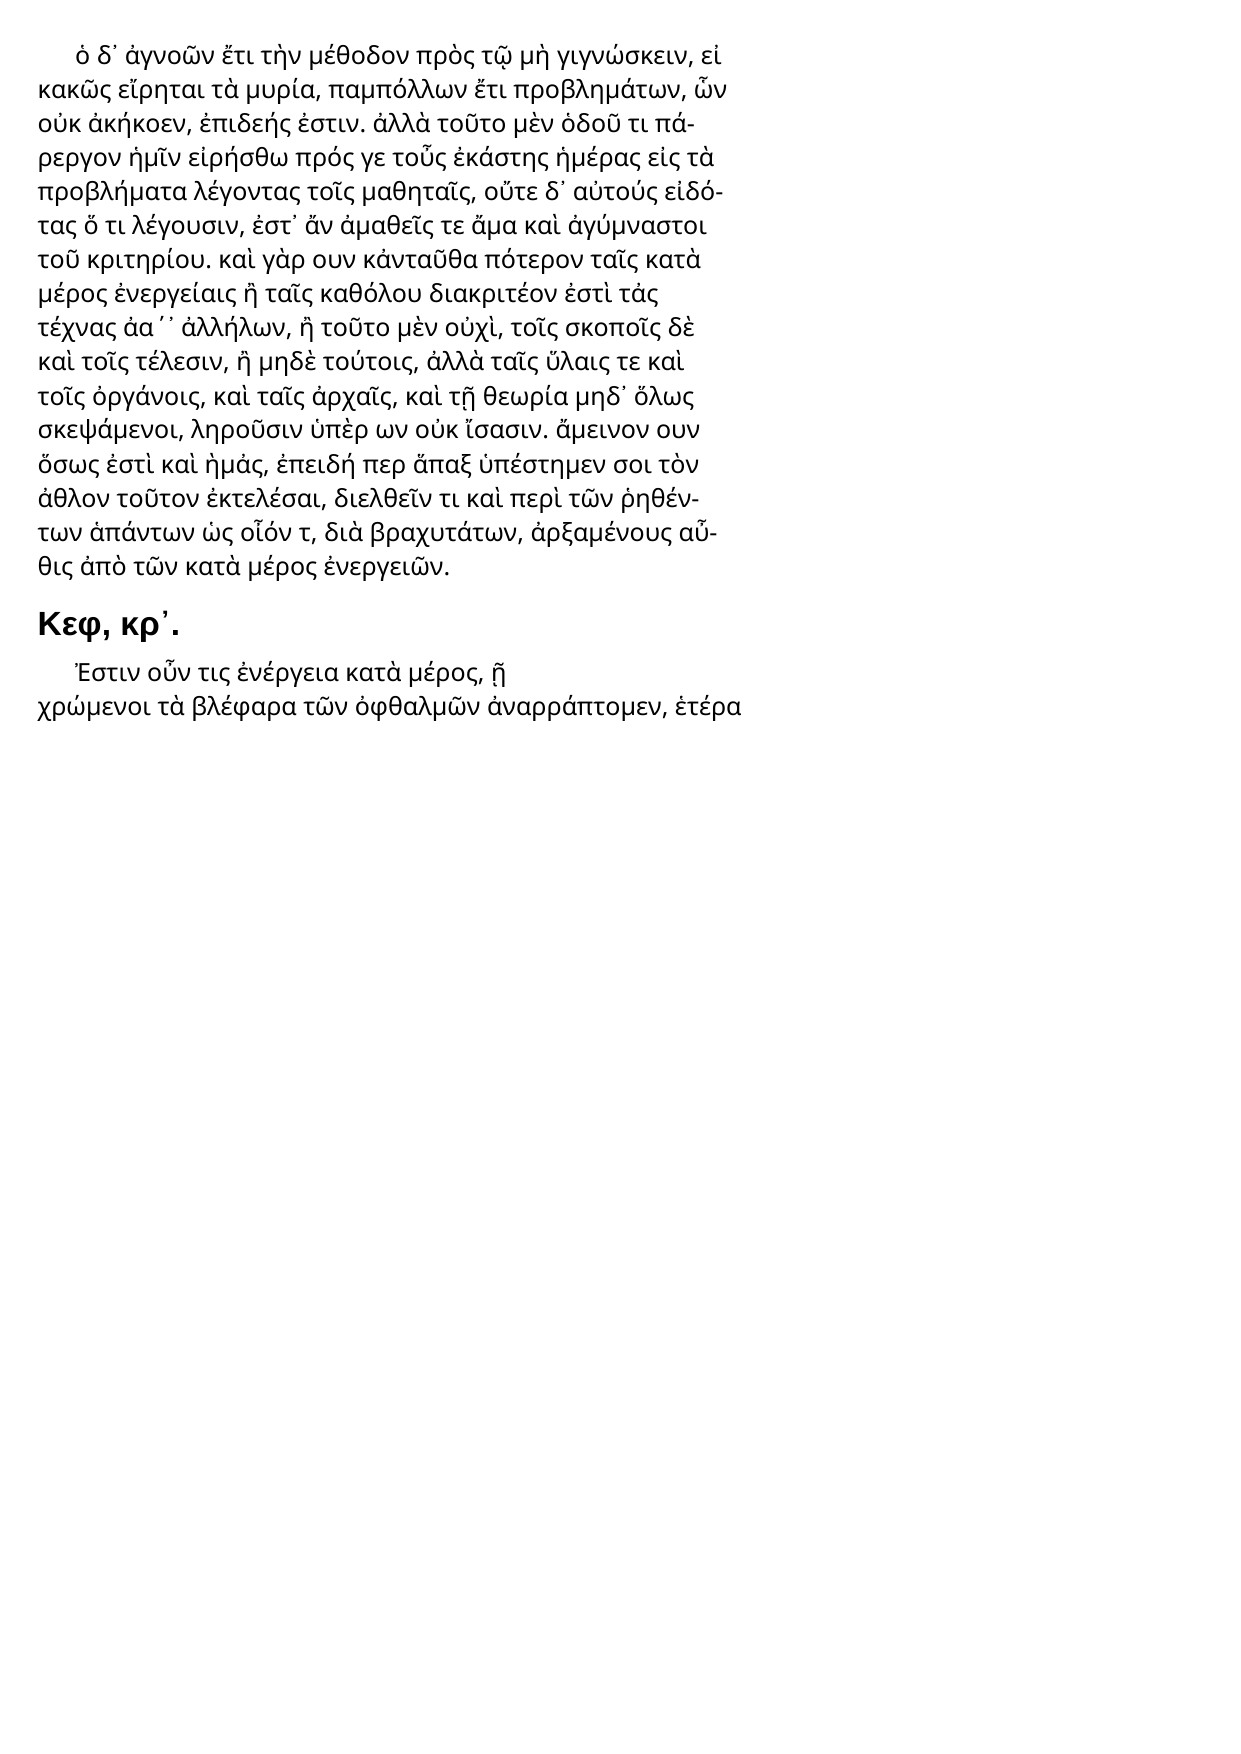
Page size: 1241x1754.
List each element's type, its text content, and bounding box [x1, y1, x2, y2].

text Ἐστιν οὖν τις ἐνέργεια κατὰ μέρος, ῇ χρώμενοι τὰ βλέφαρα τῶν ὀφθαλμῶν ἀναρράπτομεν, ἑτέρα [37, 654, 1203, 723]
text ὁ δ᾽ ἀγνοῶν ἔτι τὴν μέθοδον πρὸς τῷ μὴ γιγνώσκειν, εἰ κακῶς εἴρηται τὰ μυρία, παμπόλλων ἔτι προβλημάτων, ὧν οὐκ ἀκήκοεν, ἐπιδεής ἐστιν. ἀλλὰ τοῦτο μὲν ὁδοῦ τι πά- ρεργον ἡμῖν εἰρήσθω πρός γε τοὖς ἐκάστης ἡμέρας εἰς τὰ προβλήματα λέγοντας τοῖς μαθηταῖς, οὔτε δ᾽ αὐτούς εἰδό- τας ὅ τι λέγουσιν, ἐστ᾽ ἄν ἀμαθεῖς τε ἄμα καὶ ἀγύμναστοι τοῦ κριτηρίου. καὶ γὰρ ουν κἀνταῦθα πότερον ταῖς κατὰ μέρος ἐνεργείαις ἢ ταῖς καθόλου διακριτέον ἐστὶ τἀς τέχνας ἀα΄᾽ ἀλλήλων, ἢ τοῦτο μὲν οὐχὶ, τοῖς σκοποῖς δὲ καὶ τοῖς τέλεσιν, ἢ μηδὲ τούτοις, ἀλλὰ ταῖς ὕλαις τε καὶ τοῖς ὀργάνοις, καὶ ταῖς ἀρχαῖς, καὶ τῇ θεωρία μηδ᾽ ὅλως σκεψάμενοι, ληροῦσιν ὑπὲρ ων οὐκ ἴσασιν. ἄμεινον ουν ὅσως ἐστὶ καὶ ὴμἀς, ἐπειδή περ ἅπαξ ὑπέστημεν σοι τὸν ἀθλον τοῦτον ἐκτελέσαι, διελθεῖν τι καὶ περὶ τῶν ῥηθέν- των ἁπάντων ὡς οἶόν τ, διὰ βραχυτάτων, ἀρξαμένους αὖ- θις ἀπὸ τῶν κατὰ μέρος ἐνεργειῶν. [37, 37, 1203, 582]
subtitle Κεφ, κρ᾽. [37, 603, 1203, 642]
